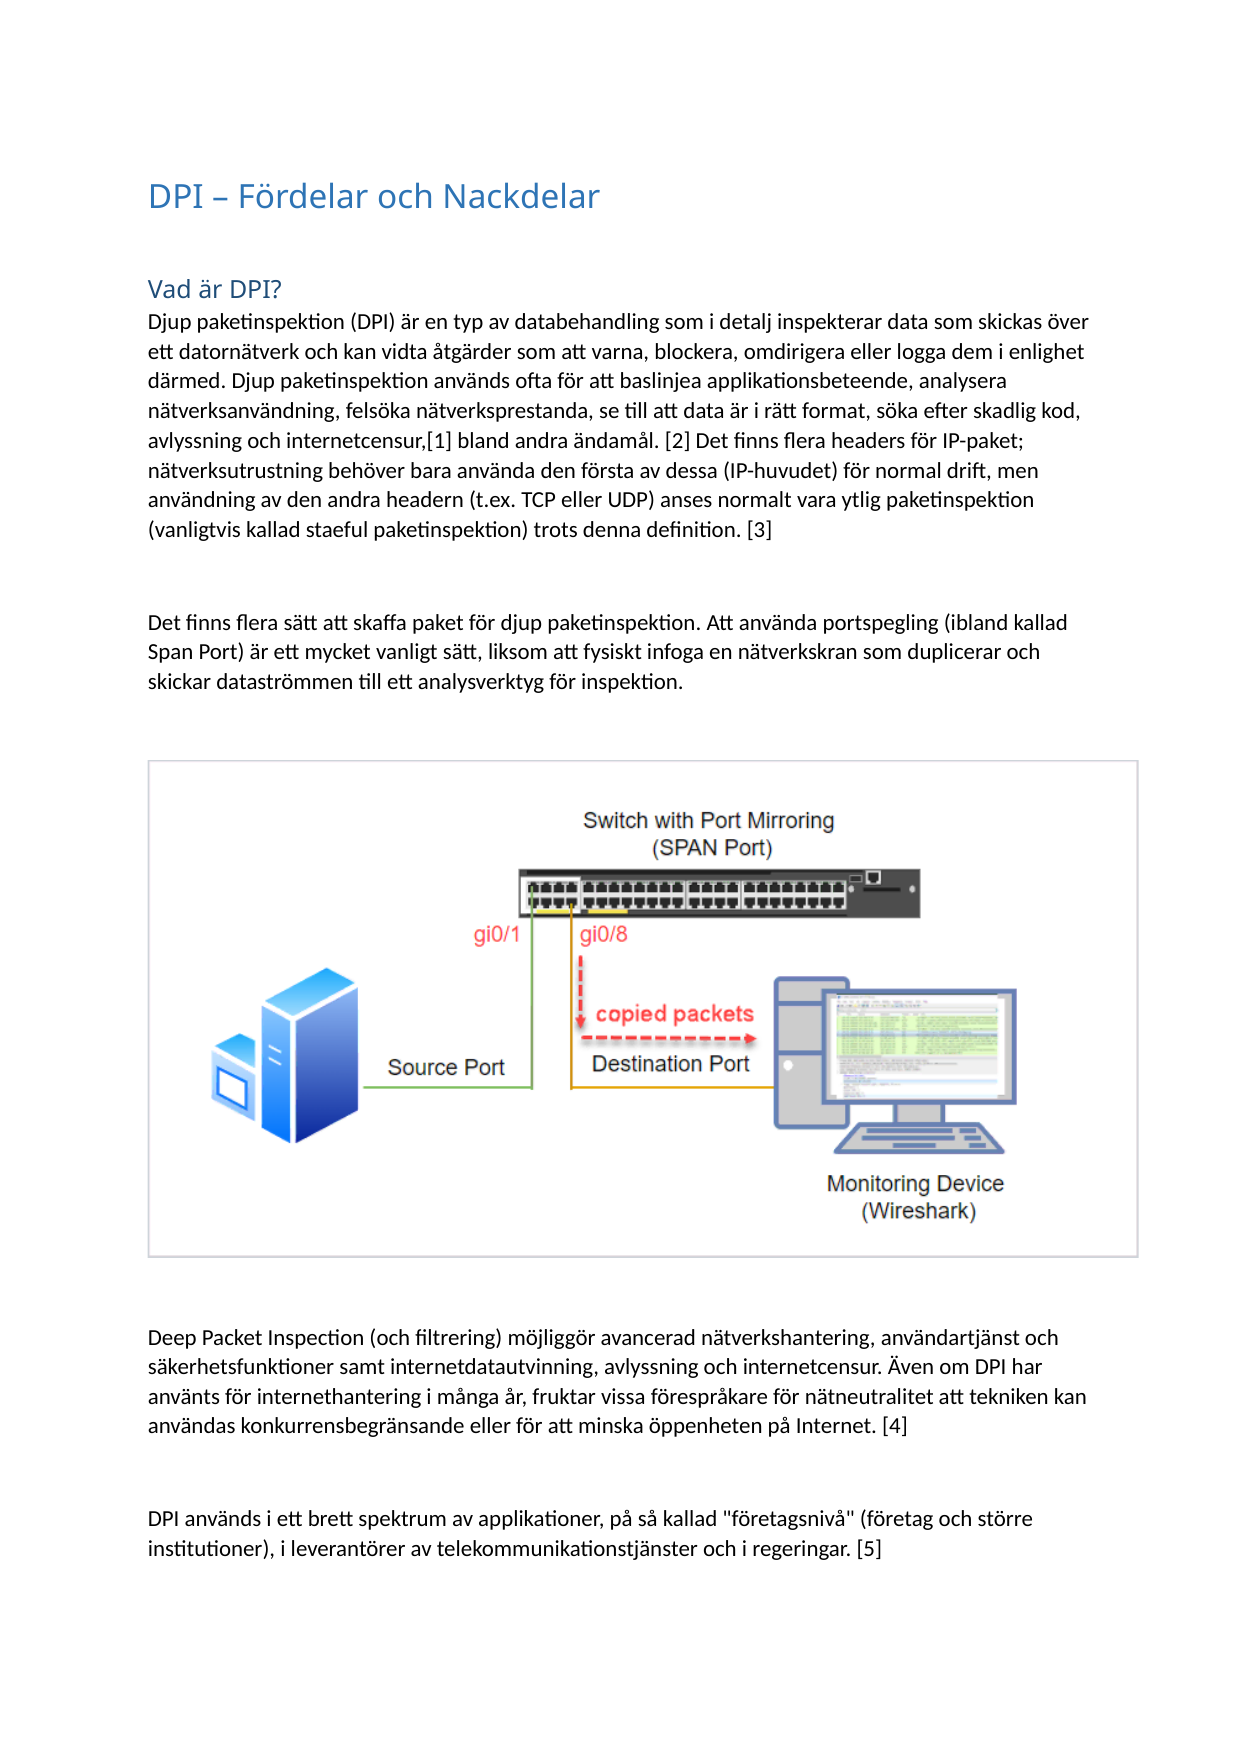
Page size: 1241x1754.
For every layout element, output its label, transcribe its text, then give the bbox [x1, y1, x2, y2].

subtitle DPI – Fördelar och Nackdelar [148, 173, 1093, 218]
text Det finns flera sätt att skaffa paket för djup paketinspektion. Att använda portspegling (ibland kallad Span Port) är ett mycket vanligt sätt, liksom att fysiskt infoga en nätverkskran som duplicerar och skickar dataströmmen till ett analysverktyg för inspektion. [148, 608, 1093, 695]
text DPI används i ett brett spektrum av applikationer, på så kallad "företagsnivå" (företag och större institutioner), i leverantörer av telekommunikationstjänster och i regeringar. [5] [148, 1504, 1093, 1562]
text Deep Packet Inspection (och filtrering) möjliggör avancerad nätverkshantering, användartjänst och säkerhetsfunktioner samt internetdatautvinning, avlyssning och internetcensur. Även om DPI har använts för internethantering i många år, fruktar vissa förespråkare för nätneutralitet att tekniken kan användas konkurrensbegränsande eller för att minska öppenheten på Internet. [4] [148, 1323, 1093, 1440]
text Djup paketinspektion (DPI) är en typ av databehandling som i detalj inspekterar data som skickas över ett datornätverk och kan vidta åtgärder som att varna, blockera, omdirigera eller logga dem i enlighet därmed. Djup paketinspektion används ofta för att baslinjea applikationsbeteende, analysera nätverksanvändning, felsöka nätverksprestanda, se till att data är i rätt format, söka efter skadlig kod, avlyssning och internetcensur,[1] bland andra ändamål. [2] Det finns flera headers för IP-paket; nätverksutrustning behöver bara använda den första av dessa (IP-huvudet) för normal drift, men användning av den andra headern (t.ex. TCP eller UDP) anses normalt vara ytlig paketinspektion (vanligtvis kallad staeful paketinspektion) trots denna definition. [3] [148, 307, 1093, 543]
subtitle Vad är DPI? [148, 271, 1093, 305]
